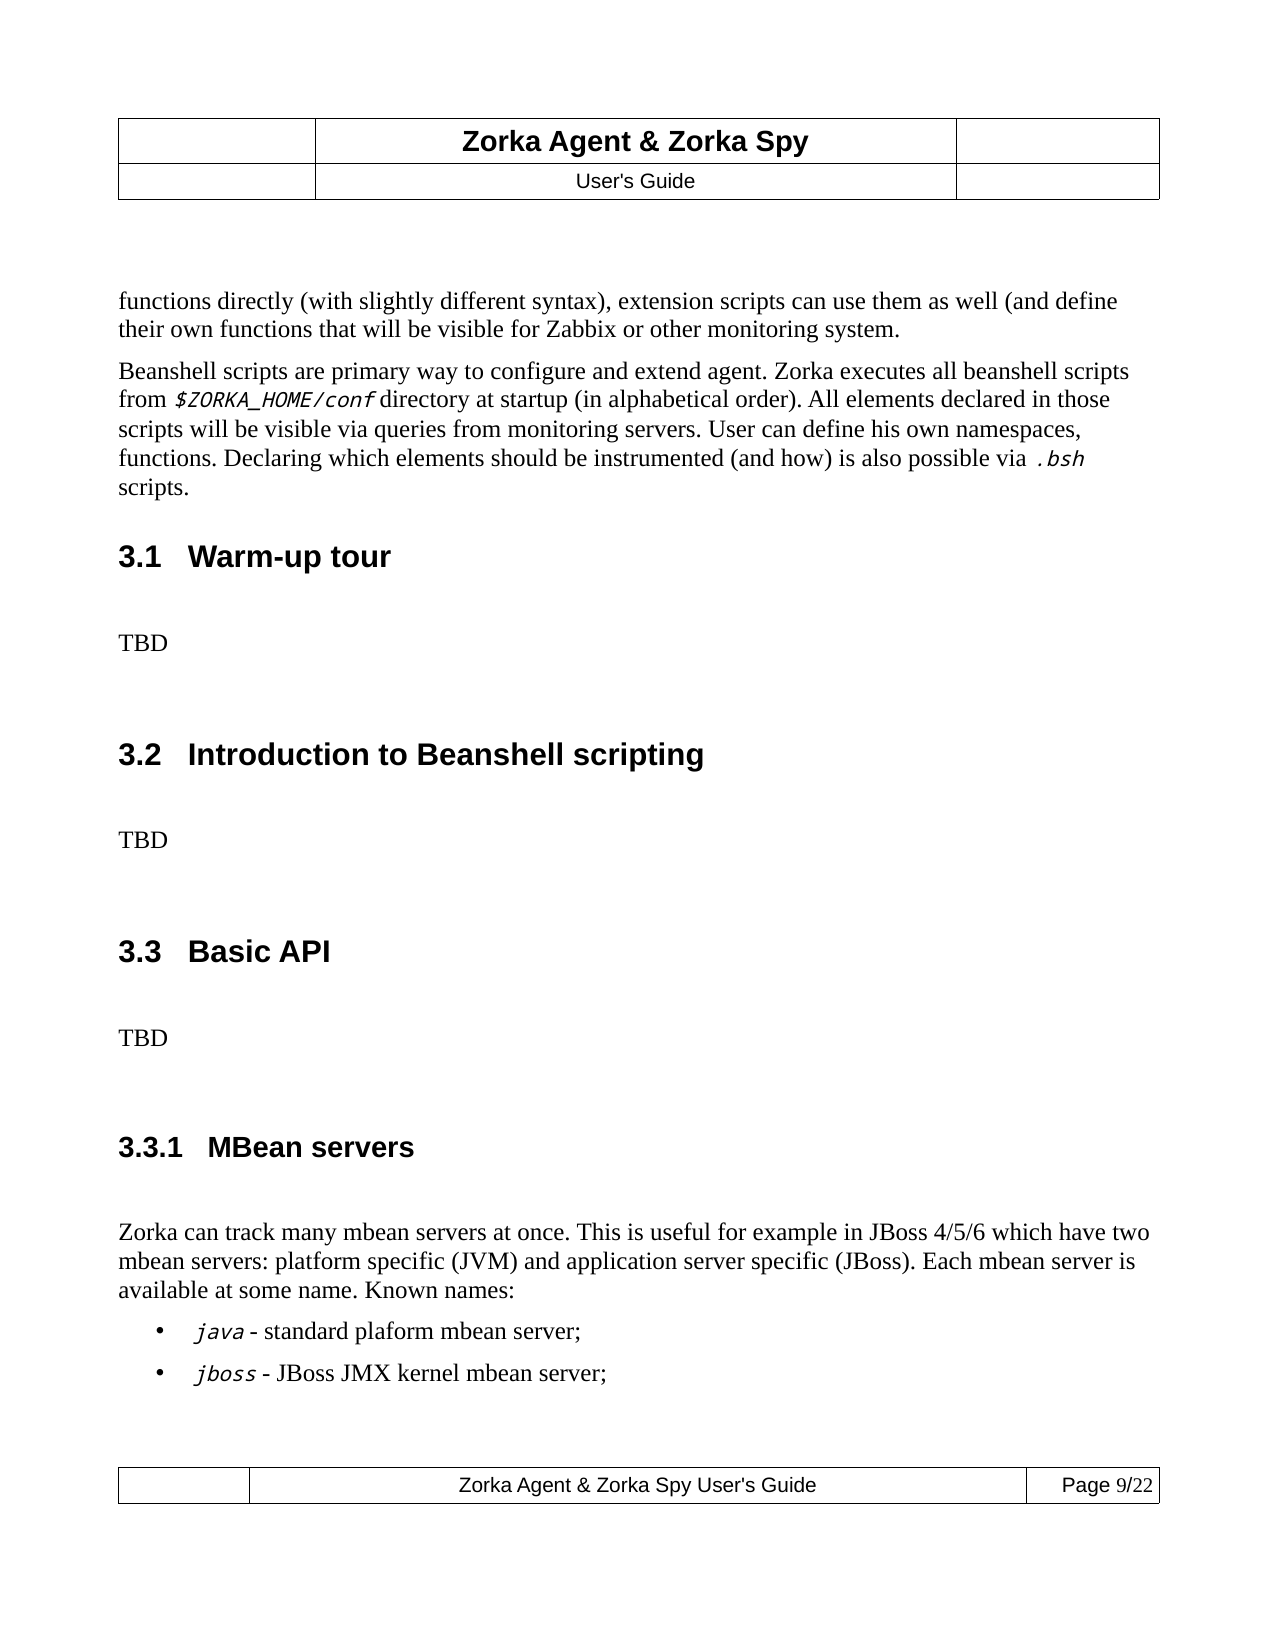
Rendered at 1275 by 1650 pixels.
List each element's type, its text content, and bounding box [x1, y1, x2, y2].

text TBD [118, 628, 1157, 657]
subtitle Warm-up tour [118, 538, 1157, 574]
list jboss - JBoss JMX kernel mbean server; [156, 1358, 1157, 1388]
text functions directly (with slightly different syntax), extension scripts can use them as well (and define their own functions that will be visible for Zabbix or other monitoring system. [118, 286, 1157, 343]
list java - standard plaform mbean server; [156, 1316, 1157, 1346]
text Zorka can track many mbean servers at once. This is useful for example in JBoss 4/5/6 which have two mbean servers: platform specific (JVM) and application server specific (JBoss). Each mbean server is available at some name. Known names: [118, 1217, 1157, 1304]
text Beanshell scripts are primary way to configure and extend agent. Zorka executes all beanshell scripts from $ZORKA_HOME/conf directory at startup (in alphabetical order). All elements declared in those scripts will be visible via queries from monitoring servers. User can define his own namespaces, functions. Declaring which elements should be instrumented (and how) is also possible via .bsh scripts. [118, 356, 1157, 501]
text TBD [118, 825, 1157, 854]
subtitle MBean servers [118, 1130, 1157, 1164]
subtitle Basic API [118, 933, 1157, 969]
subtitle Introduction to Beanshell scripting [118, 736, 1157, 772]
text TBD [118, 1023, 1157, 1051]
